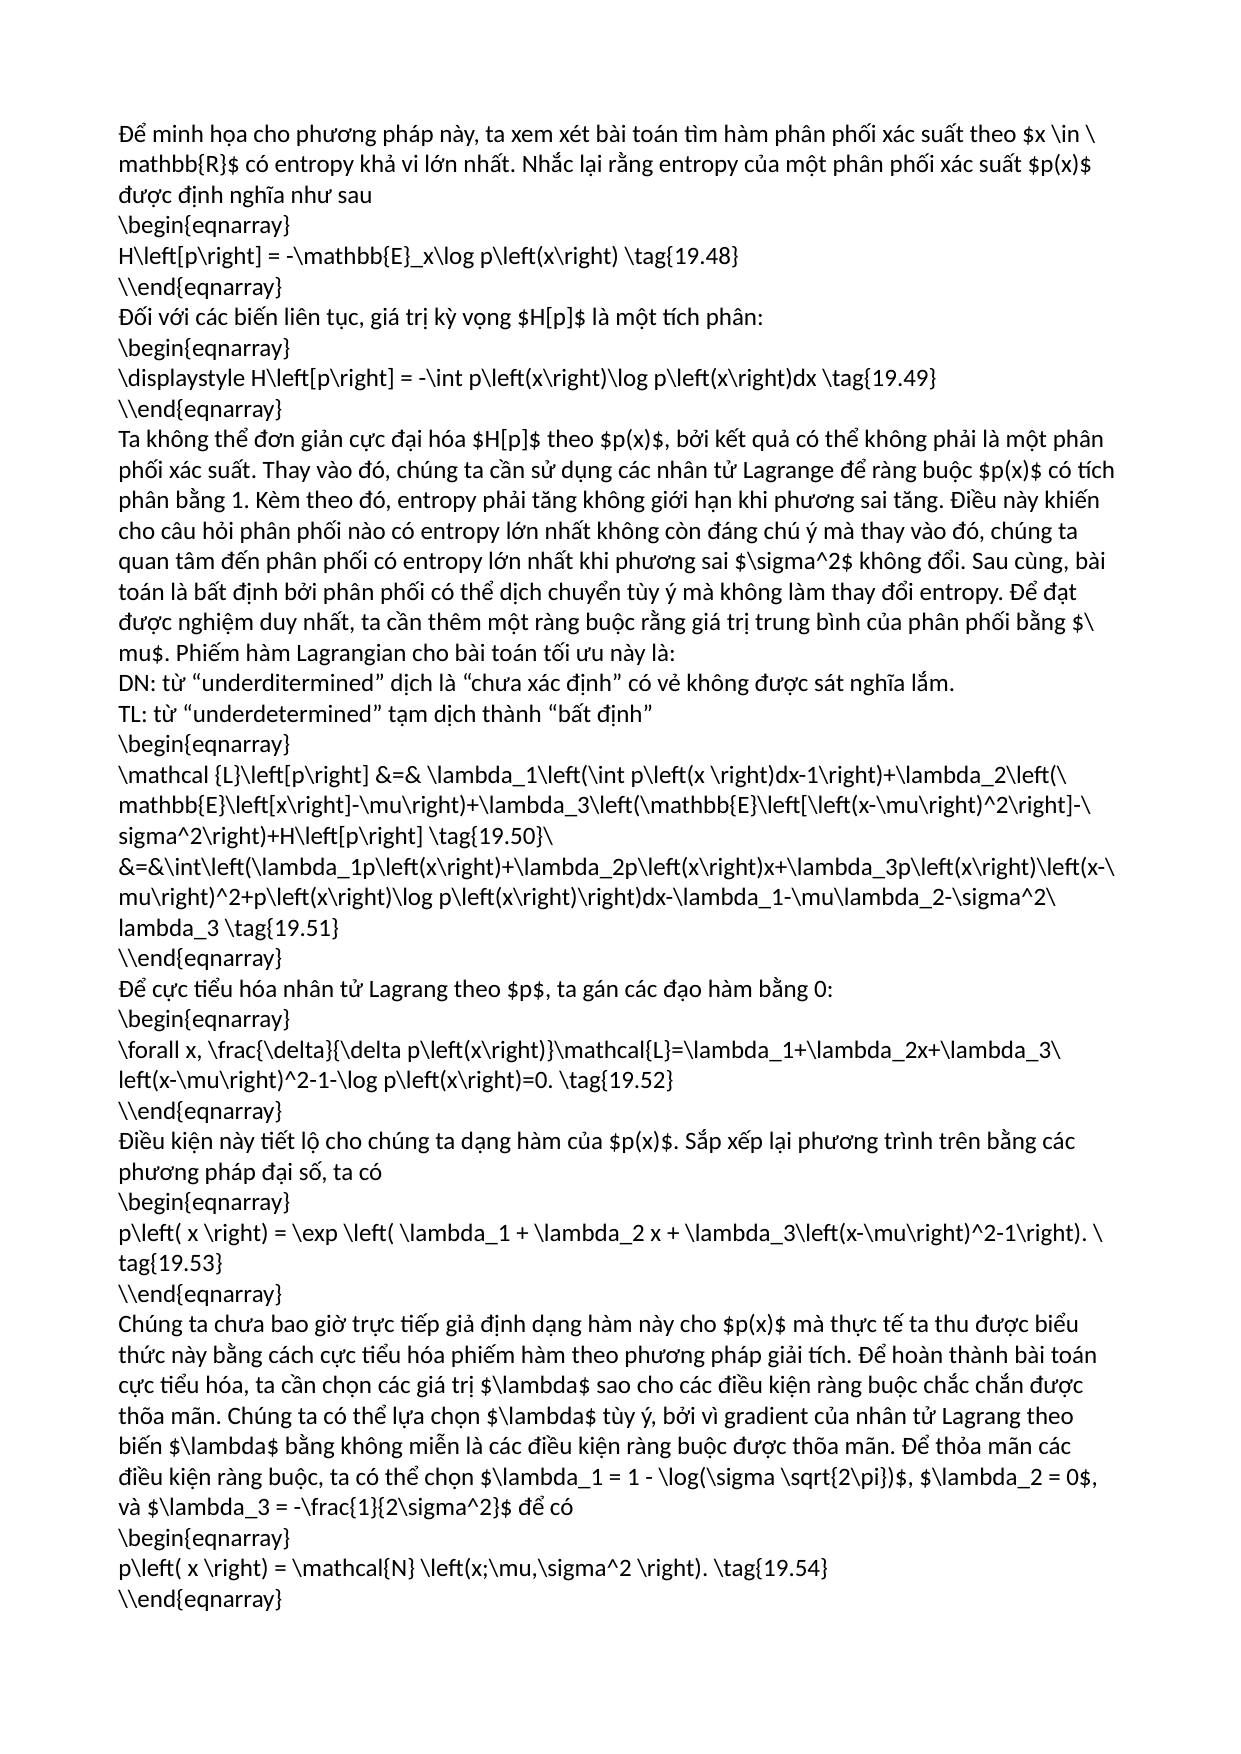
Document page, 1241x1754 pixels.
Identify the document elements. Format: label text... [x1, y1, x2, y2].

text Ta không thể đơn giản cực đại hóa $H[p]$ theo $p(x)$, bởi kết quả có thể không phải là một phân phối xác suất. Thay vào đó, chúng ta cần sử dụng các nhân tử Lagrange để ràng buộc $p(x)$ có tích phân bằng 1. Kèm theo đó, entropy phải tăng không giới hạn khi phương sai tăng. Điều này khiến cho câu hỏi phân phối nào có entropy lớn nhất không còn đáng chú ý mà thay vào đó, chúng ta quan tâm đến phân phối có entropy lớn nhất khi phương sai $\sigma^2$ không đổi. Sau cùng, bài toán là bất định bởi phân phối có thể dịch chuyển tùy ý mà không làm thay đổi entropy. Để đạt được nghiệm duy nhất, ta cần thêm một ràng buộc rằng giá trị trung bình của phân phối bằng $\mu$. Phiếm hàm Lagrangian cho bài toán tối ưu này là: [118, 423, 1122, 667]
text p\left( x \right) = \mathcal{N} \left(x;\mu,\sigma^2 \right). \tag{19.54} [118, 1553, 1122, 1583]
text \\end{eqnarray} [118, 1583, 1122, 1614]
text p\left( x \right) = \exp \left( \lambda_1 + \lambda_2 x + \lambda_3\left(x-\mu\right)^2-1\right). \tag{19.53} [118, 1217, 1122, 1278]
text &=&\int\left(\lambda_1p\left(x\right)+\lambda_2p\left(x\right)x+\lambda_3p\left(x\right)\left(x-\mu\right)^2+p\left(x\right)\log p\left(x\right)\right)dx-\lambda_1-\mu\lambda_2-\sigma^2\lambda_3 \tag{19.51} [118, 851, 1122, 942]
text \forall x, \frac{\delta}{\delta p\left(x\right)}\mathcal{L}=\lambda_1+\lambda_2x+\lambda_3\left(x-\mu\right)^2-1-\log p\left(x\right)=0. \tag{19.52} [118, 1034, 1122, 1095]
text Điều kiện này tiết lộ cho chúng ta dạng hàm của $p(x)$. Sắp xếp lại phương trình trên bằng các phương pháp đại số, ta có [118, 1125, 1122, 1186]
text \begin{eqnarray} [118, 210, 1122, 240]
text Để cực tiểu hóa nhân tử Lagrang theo $p$, ta gán các đạo hàm bằng 0: [118, 973, 1122, 1003]
text Đối với các biến liên tục, giá trị kỳ vọng $H[p]$ là một tích phân: [118, 301, 1122, 332]
text \begin{eqnarray} [118, 332, 1122, 362]
text TL: từ “underdetermined” tạm dịch thành “bất định” [118, 698, 1122, 728]
text \\end{eqnarray} [118, 393, 1122, 423]
text \\end{eqnarray} [118, 942, 1122, 973]
text \begin{eqnarray} [118, 728, 1122, 759]
text DN: từ “underditermined” dịch là “chưa xác định” có vẻ không được sát nghĩa lắm. [118, 667, 1122, 698]
text \begin{eqnarray} [118, 1003, 1122, 1034]
text Để minh họa cho phương pháp này, ta xem xét bài toán tìm hàm phân phối xác suất theo $x \in \mathbb{R}$ có entropy khả vi lớn nhất. Nhắc lại rằng entropy của một phân phối xác suất $p(x)$ được định nghĩa như sau [118, 118, 1122, 210]
text H\left[p\right] = -\mathbb{E}_x\log p\left(x\right) \tag{19.48} [118, 240, 1122, 271]
text \begin{eqnarray} [118, 1522, 1122, 1553]
text \mathcal {L}\left[p\right] &=& \lambda_1\left(\int p\left(x \right)dx-1\right)+\lambda_2\left(\mathbb{E}\left[x\right]-\mu\right)+\lambda_3\left(\mathbb{E}\left[\left(x-\mu\right)^2\right]-\sigma^2\right)+H\left[p\right] \tag{19.50}\ [118, 759, 1122, 851]
text Chúng ta chưa bao giờ trực tiếp giả định dạng hàm này cho $p(x)$ mà thực tế ta thu được biểu thức này bằng cách cực tiểu hóa phiếm hàm theo phương pháp giải tích. Để hoàn thành bài toán cực tiểu hóa, ta cần chọn các giá trị $\lambda$ sao cho các điều kiện ràng buộc chắc chắn được thõa mãn. Chúng ta có thể lựa chọn $\lambda$ tùy ý, bởi vì gradient của nhân tử Lagrang theo biến $\lambda$ bằng không miễn là các điều kiện ràng buộc được thõa mãn. Để thỏa mãn các điều kiện ràng buộc, ta có thể chọn $\lambda_1 = 1 - \log(\sigma \sqrt{2\pi})$, $\lambda_2 = 0$, và $\lambda_3 = -\frac{1}{2\sigma^2}$ để có [118, 1308, 1122, 1522]
text \begin{eqnarray} [118, 1186, 1122, 1217]
text \\end{eqnarray} [118, 271, 1122, 301]
text \\end{eqnarray} [118, 1095, 1122, 1125]
text \displaystyle H\left[p\right] = -\int p\left(x\right)\log p\left(x\right)dx \tag{19.49} [118, 362, 1122, 393]
text \\end{eqnarray} [118, 1278, 1122, 1308]
